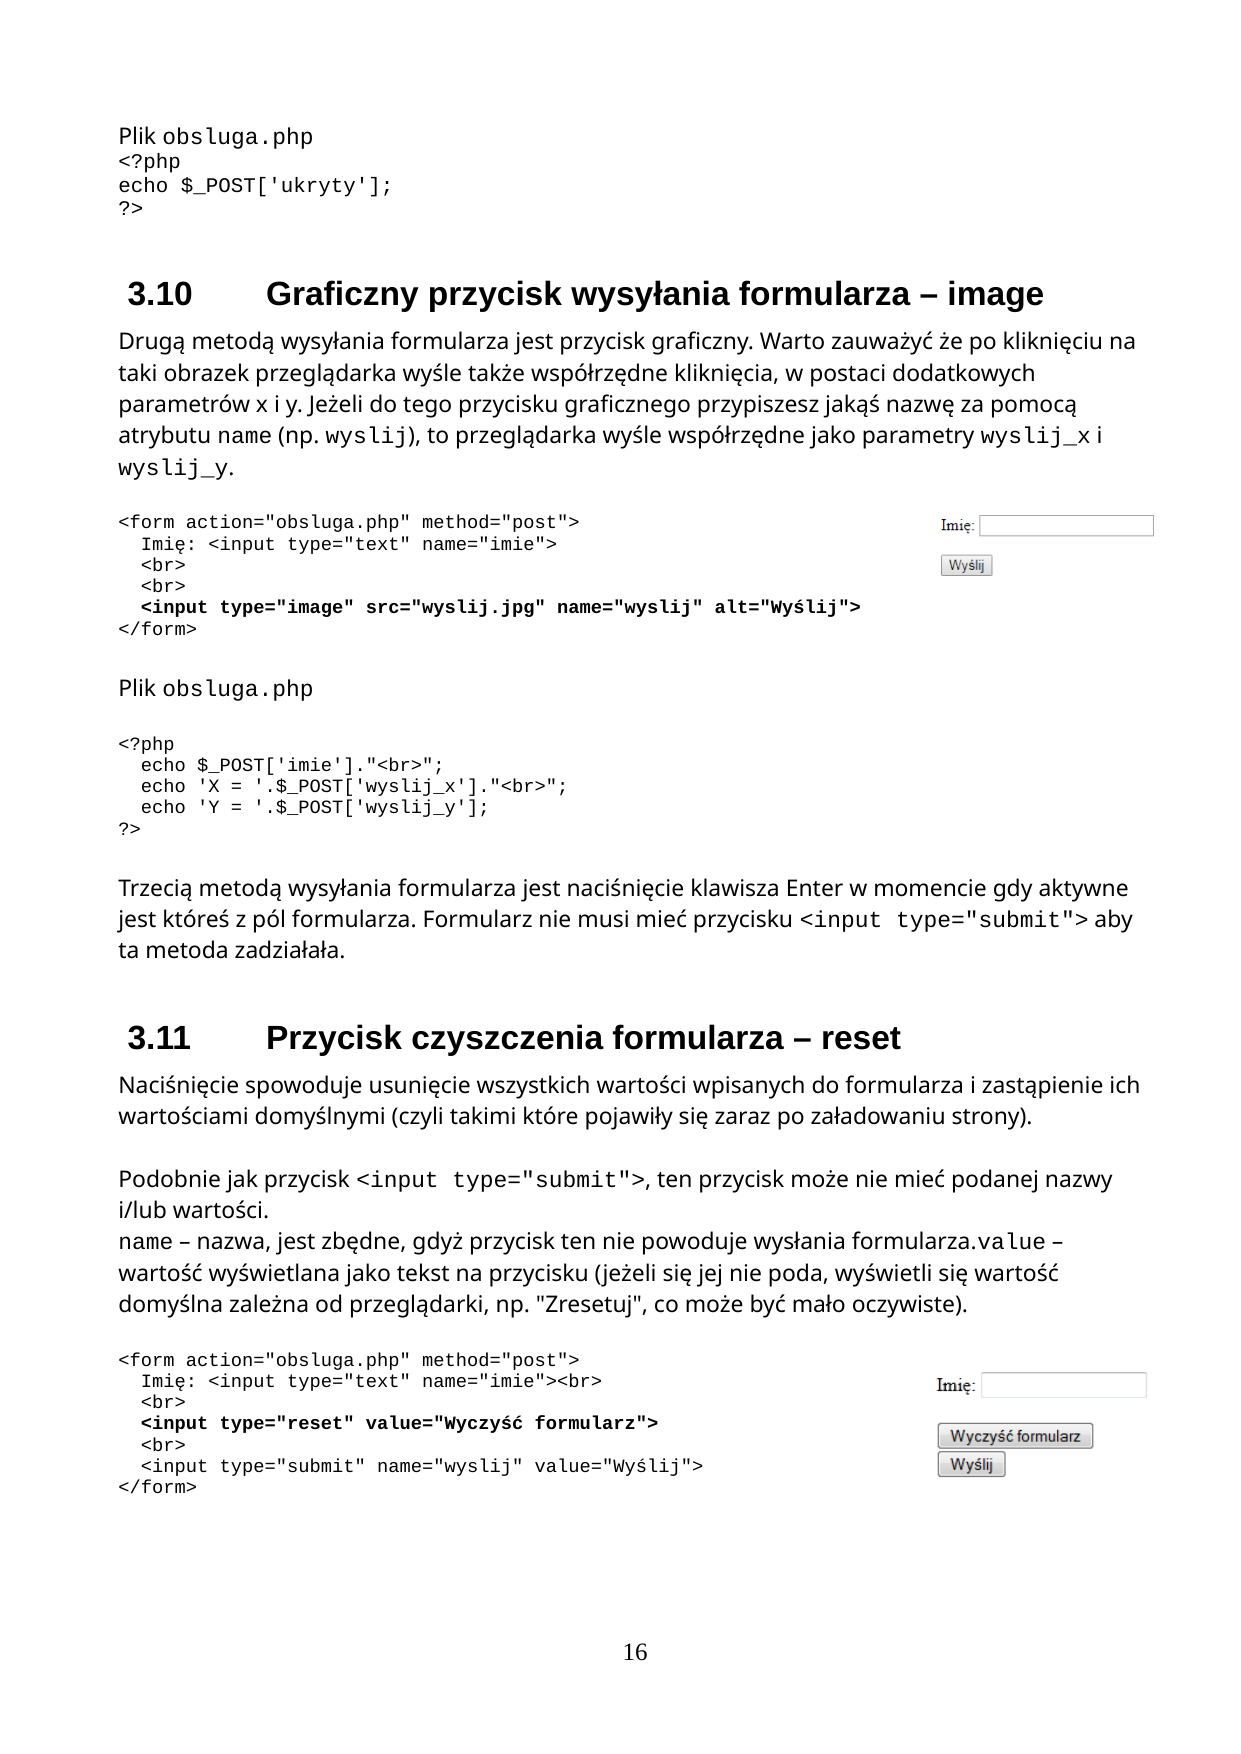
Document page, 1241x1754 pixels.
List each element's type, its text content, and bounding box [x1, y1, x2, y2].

text <br> [118, 556, 941, 577]
text echo 'X = '.$_POST['wyslij_x']."<br>"; [118, 777, 1152, 798]
text <input type="submit" name="wyslij" value="Wyślij"> [118, 1457, 932, 1478]
subtitle Przycisk czyszczenia formularza – reset [118, 1018, 1152, 1056]
text <br> [118, 1393, 932, 1414]
text <form action="obsluga.php" method="post"> [118, 513, 1152, 534]
text Trzecią metodą wysyłania formularza jest naciśnięcie klawisza Enter w momencie gdy aktywne jest któreś z pól formularza. Formularz nie musi mieć przycisku <input type="submit"> aby ta metoda zadziałała. [118, 872, 1152, 966]
text <?php [118, 151, 1152, 175]
text <?php [118, 734, 1152, 756]
text ?> [118, 819, 1152, 841]
text Imię: <input type="text" name="imie"><br> [118, 1372, 932, 1393]
text Drugą metodą wysyłania formularza jest przycisk graficzny. Warto zauważyć że po kliknięciu na taki obrazek przeglądarka wyśle także współrzędne kliknięcia, w postaci dodatkowych parametrów x i y. Jeżeli do tego przycisku graficznego przypiszesz jakąś nazwę za pomocą atrybutu name (np. wyslij), to przeglądarka wyśle współrzędne jako parametry wyslij_x i wyslij_y. [118, 325, 1152, 482]
text </form> [118, 1478, 1152, 1499]
text <input type="image" src="wyslij.jpg" name="wyslij" alt="Wyślij"> [118, 598, 1152, 619]
text </form> [118, 619, 1152, 641]
text Plik obsluga.php [118, 120, 1152, 151]
text Podobnie jak przycisk <input type="submit">, ten przycisk może nie mieć podanej nazwy i/lub wartości. [118, 1163, 1152, 1225]
text <input type="reset" value="Wyczyść formularz"> [118, 1414, 932, 1435]
text <br> [118, 1435, 932, 1457]
text echo 'Y = '.$_POST['wyslij_y']; [118, 798, 1152, 819]
text echo $_POST['imie']."<br>"; [118, 756, 1152, 777]
text name – nazwa, jest zbędne, gdyż przycisk ten nie powoduje wysłania formularza.value – wartość wyświetlana jako tekst na przycisku (jeżeli się jej nie poda, wyświetli się wartość domyślna zależna od przeglądarki, np. "Zresetuj", co może być mało oczywiste). [118, 1225, 1152, 1319]
text <br> [118, 577, 1152, 598]
text echo $_POST['ukryty']; [118, 175, 1152, 198]
text ?> [118, 198, 1152, 222]
text Imię: <input type="text" name="imie"> [118, 534, 941, 556]
text Naciśnięcie spowoduje usunięcie wszystkich wartości wpisanych do formularza i zastąpienie ich wartościami domyślnymi (czyli takimi które pojawiły się zaraz po załadowaniu strony). [118, 1069, 1152, 1131]
picture [941, 515, 1155, 577]
text <form action="obsluga.php" method="post"> [118, 1350, 1152, 1372]
text Plik obsluga.php [118, 672, 1152, 703]
subtitle Graficzny przycisk wysyłania formularza – image [118, 274, 1152, 313]
picture [932, 1365, 1153, 1483]
